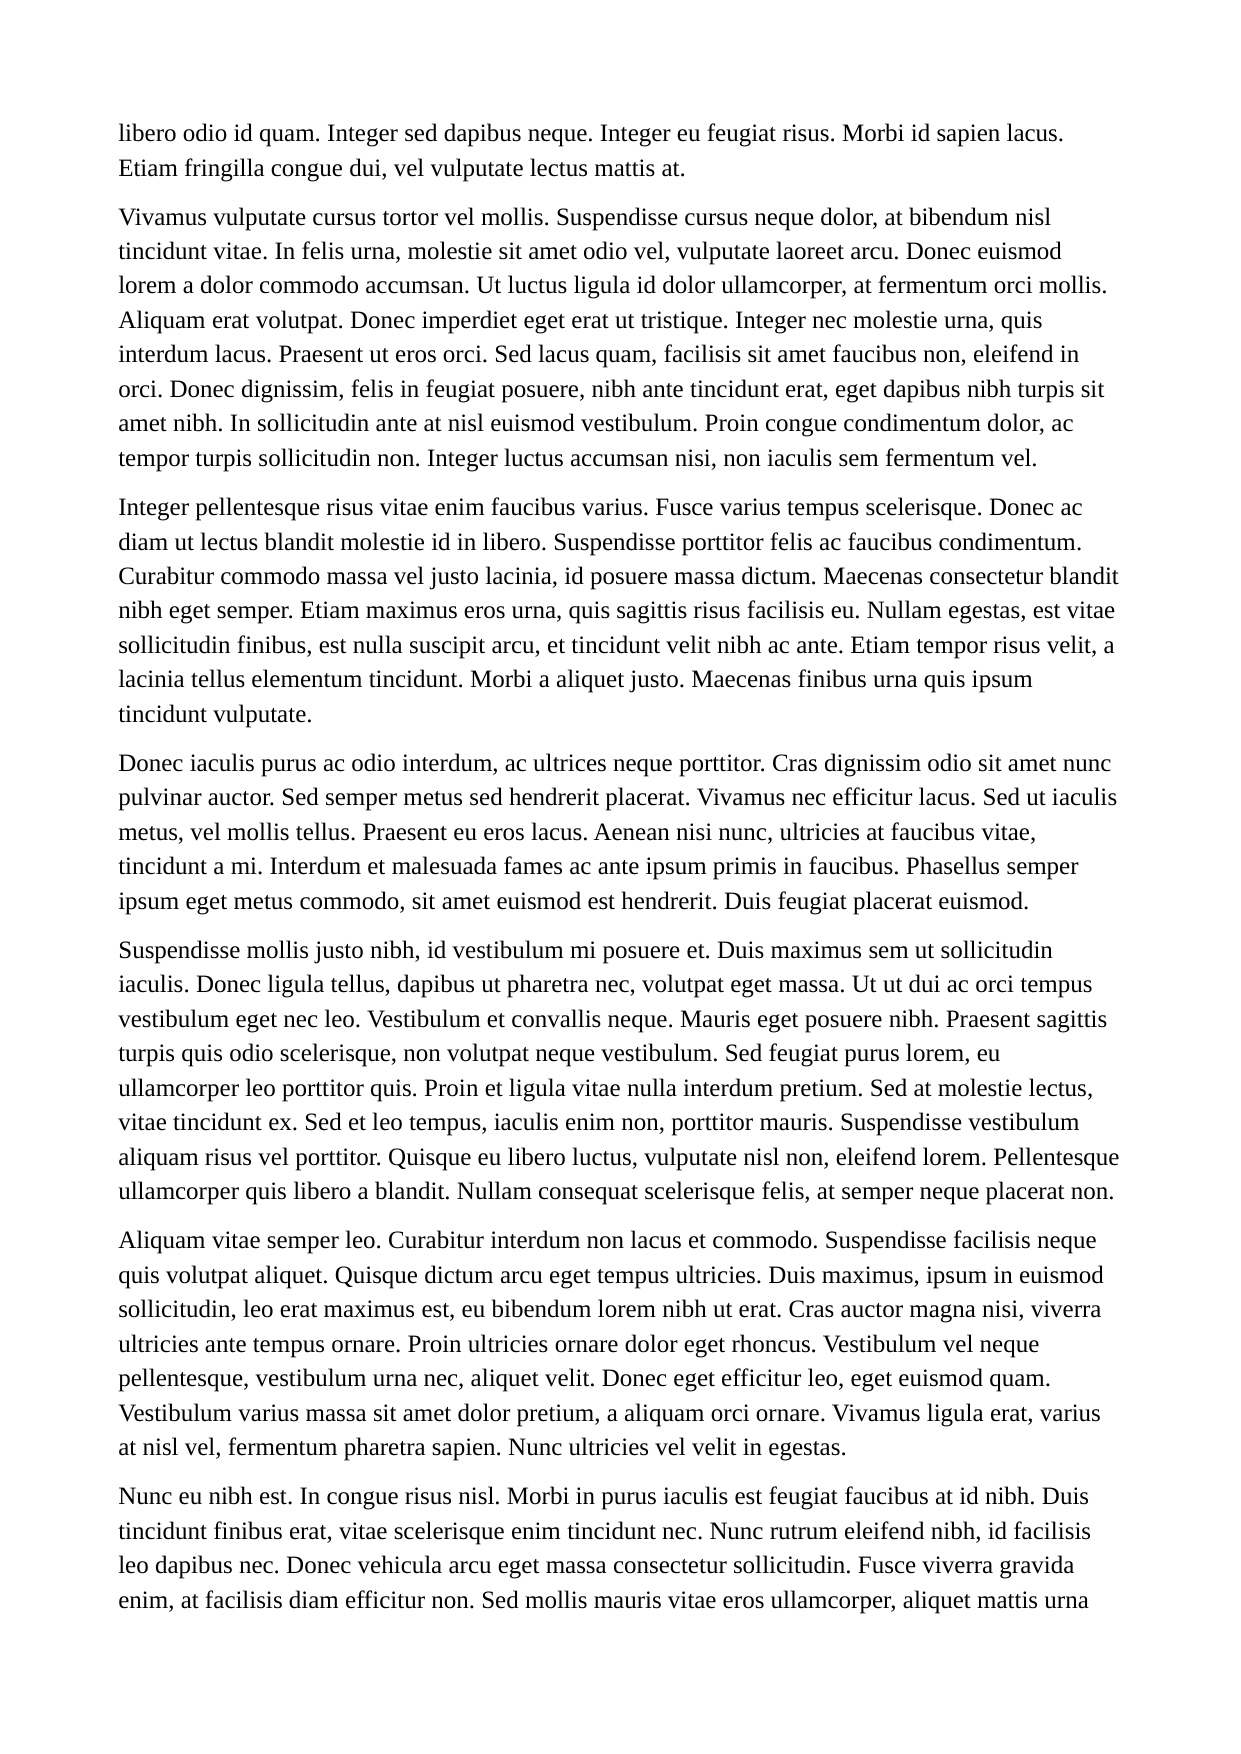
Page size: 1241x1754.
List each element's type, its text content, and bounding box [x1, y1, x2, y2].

text Suspendisse mollis justo nibh, id vestibulum mi posuere et. Duis maximus sem ut sollicitudin iaculis. Donec ligula tellus, dapibus ut pharetra nec, volutpat eget massa. Ut ut dui ac orci tempus vestibulum eget nec leo. Vestibulum et convallis neque. Mauris eget posuere nibh. Praesent sagittis turpis quis odio scelerisque, non volutpat neque vestibulum. Sed feugiat purus lorem, eu ullamcorper leo porttitor quis. Proin et ligula vitae nulla interdum pretium. Sed at molestie lectus, vitae tincidunt ex. Sed et leo tempus, iaculis enim non, porttitor mauris. Suspendisse vestibulum aliquam risus vel porttitor. Quisque eu libero luctus, vulputate nisl non, eleifend lorem. Pellentesque ullamcorper quis libero a blandit. Nullam consequat scelerisque felis, at semper neque placerat non. [118, 935, 1122, 1205]
text libero odio id quam. Integer sed dapibus neque. Integer eu feugiat risus. Morbi id sapien lacus. Etiam fringilla congue dui, vel vulputate lectus mattis at. [118, 118, 1122, 181]
text Nunc eu nibh est. In congue risus nisl. Morbi in purus iaculis est feugiat faucibus at id nibh. Duis tincidunt finibus erat, vitae scelerisque enim tincidunt nec. Nunc rutrum eleifend nibh, id facilisis leo dapibus nec. Donec vehicula arcu eget massa consectetur sollicitudin. Fusce viverra gravida enim, at facilisis diam efficitur non. Sed mollis mauris vitae eros ullamcorper, aliquet mattis urna [118, 1481, 1122, 1613]
text Aliquam vitae semper leo. Curabitur interdum non lacus et commodo. Suspendisse facilisis neque quis volutpat aliquet. Quisque dictum arcu eget tempus ultricies. Duis maximus, ipsum in euismod sollicitudin, leo erat maximus est, eu bibendum lorem nibh ut erat. Cras auctor magna nisi, viverra ultricies ante tempus ornare. Proin ultricies ornare dolor eget rhoncus. Vestibulum vel neque pellentesque, vestibulum urna nec, aliquet velit. Donec eget efficitur leo, eget euismod quam. Vestibulum varius massa sit amet dolor pretium, a aliquam orci ornare. Vivamus ligula erat, varius at nisl vel, fermentum pharetra sapien. Nunc ultricies vel velit in egestas. [118, 1225, 1122, 1461]
text Vivamus vulputate cursus tortor vel mollis. Suspendisse cursus neque dolor, at bibendum nisl tincidunt vitae. In felis urna, molestie sit amet odio vel, vulputate laoreet arcu. Donec euismod lorem a dolor commodo accumsan. Ut luctus ligula id dolor ullamcorper, at fermentum orci mollis. Aliquam erat volutpat. Donec imperdiet eget erat ut tristique. Integer nec molestie urna, quis interdum lacus. Praesent ut eros orci. Sed lacus quam, facilisis sit amet faucibus non, eleifend in orci. Donec dignissim, felis in feugiat posuere, nibh ante tincidunt erat, eget dapibus nibh turpis sit amet nibh. In sollicitudin ante at nisl euismod vestibulum. Proin congue condimentum dolor, ac tempor turpis sollicitudin non. Integer luctus accumsan nisi, non iaculis sem fermentum vel. [118, 202, 1122, 472]
text Donec iaculis purus ac odio interdum, ac ultrices neque porttitor. Cras dignissim odio sit amet nunc pulvinar auctor. Sed semper metus sed hendrerit placerat. Vivamus nec efficitur lacus. Sed ut iaculis metus, vel mollis tellus. Praesent eu eros lacus. Aenean nisi nunc, ultricies at faucibus vitae, tincidunt a mi. Interdum et malesuada fames ac ante ipsum primis in faucibus. Phasellus semper ipsum eget metus commodo, sit amet euismod est hendrerit. Duis feugiat placerat euismod. [118, 748, 1122, 915]
text Integer pellentesque risus vitae enim faucibus varius. Fusce varius tempus scelerisque. Donec ac diam ut lectus blandit molestie id in libero. Suspendisse porttitor felis ac faucibus condimentum. Curabitur commodo massa vel justo lacinia, id posuere massa dictum. Maecenas consectetur blandit nibh eget semper. Etiam maximus eros urna, quis sagittis risus facilisis eu. Nullam egestas, est vitae sollicitudin finibus, est nulla suscipit arcu, et tincidunt velit nibh ac ante. Etiam tempor risus velit, a lacinia tellus elementum tincidunt. Morbi a aliquet justo. Maecenas finibus urna quis ipsum tincidunt vulputate. [118, 492, 1122, 728]
